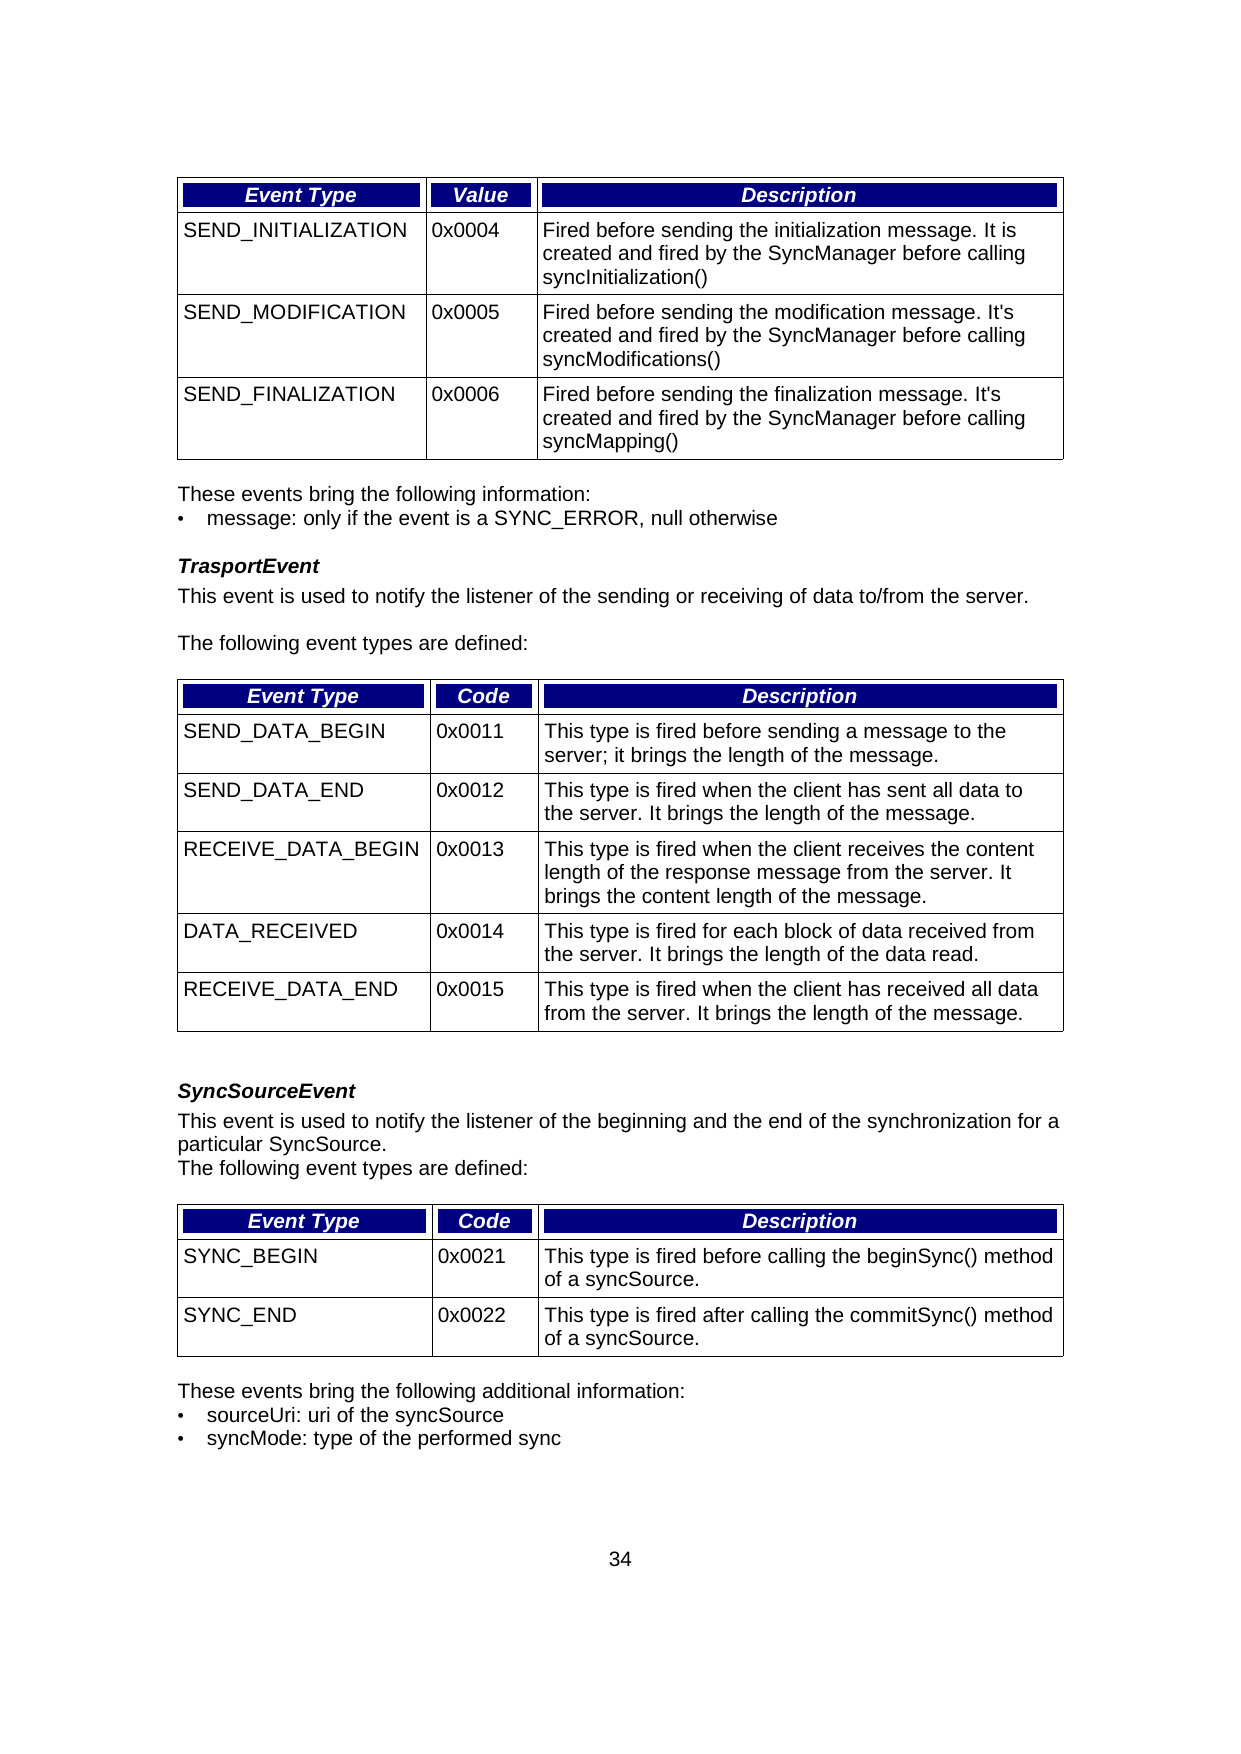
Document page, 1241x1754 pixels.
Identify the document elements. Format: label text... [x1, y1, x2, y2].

table_header Value [427, 178, 537, 212]
table_cell RECEIVE_DATA_END [178, 973, 430, 1031]
table_cell RECEIVE_DATA_BEGIN [178, 832, 430, 913]
table_header Code [433, 1205, 538, 1239]
subtitle TrasportEvent [177, 555, 1063, 578]
table_cell Fired before sending the finalization message. It's created and fired by the SyncManager before calling syncMapping() [538, 378, 1063, 459]
list message: only if the event is a SYNC_ERROR, null otherwise [177, 506, 1063, 530]
table_cell SYNC_END [178, 1298, 432, 1356]
table_cell This type is fired when the client has received all data from the server. It brings the length of the message. [539, 973, 1063, 1031]
table_header Event Type [178, 1205, 432, 1239]
table_header Code [431, 680, 538, 714]
text The following event types are defined: [177, 632, 1063, 655]
text This event is used to notify the listener of the beginning and the end of the synchronization for a particular SyncSource. [177, 1109, 1063, 1156]
table_cell This type is fired before sending a message to the server; it brings the length of the message. [539, 715, 1063, 773]
table_cell This type is fired when the client receives the content length of the response message from the server. It brings the content length of the message. [539, 832, 1063, 913]
table_cell 0x0014 [431, 914, 538, 972]
table_cell SEND_DATA_END [178, 774, 430, 831]
table_header Description [538, 178, 1063, 212]
table_cell This type is fired before calling the beginSync() method of a syncSource. [539, 1240, 1063, 1297]
table_header Event Type [178, 178, 426, 212]
table_cell This type is fired for each block of data received from the server. It brings the length of the data read. [539, 914, 1063, 972]
table_header Event Type [178, 680, 430, 714]
table_cell SEND_MODIFICATION [178, 295, 426, 377]
table_cell 0x0012 [431, 774, 538, 831]
text These events bring the following information: [177, 483, 1063, 506]
table_cell 0x0005 [427, 295, 537, 377]
table_cell 0x0011 [431, 715, 538, 773]
table_cell SEND_INITIALIZATION [178, 213, 426, 294]
table_header Description [539, 1205, 1063, 1239]
table_cell 0x0013 [431, 832, 538, 913]
table_cell SYNC_BEGIN [178, 1240, 432, 1297]
table_cell SEND_FINALIZATION [178, 378, 426, 459]
table_cell This type is fired when the client has sent all data to the server. It brings the length of the message. [539, 774, 1063, 831]
table_cell DATA_RECEIVED [178, 914, 430, 972]
table_cell 0x0015 [431, 973, 538, 1031]
subtitle SyncSourceEvent [177, 1079, 1063, 1103]
table_cell This type is fired after calling the commitSync() method of a syncSource. [539, 1298, 1063, 1356]
table_header Description [539, 680, 1063, 714]
table_cell 0x0021 [433, 1240, 538, 1297]
list sourceUri: uri of the syncSource [177, 1403, 1063, 1427]
list syncMode: type of the performed sync [177, 1427, 1063, 1450]
text The following event types are defined: [177, 1156, 1063, 1180]
table_cell 0x0004 [427, 213, 537, 294]
table_cell 0x0022 [433, 1298, 538, 1356]
table_cell Fired before sending the initialization message. It is created and fired by the SyncManager before calling syncInitialization() [538, 213, 1063, 294]
text This event is used to notify the listener of the sending or receiving of data to/from the server. [177, 584, 1063, 608]
table_cell SEND_DATA_BEGIN [178, 715, 430, 773]
table_cell 0x0006 [427, 378, 537, 459]
text These events bring the following additional information: [177, 1379, 1063, 1403]
table_cell Fired before sending the modification message. It's created and fired by the SyncManager before calling syncModifications() [538, 295, 1063, 377]
